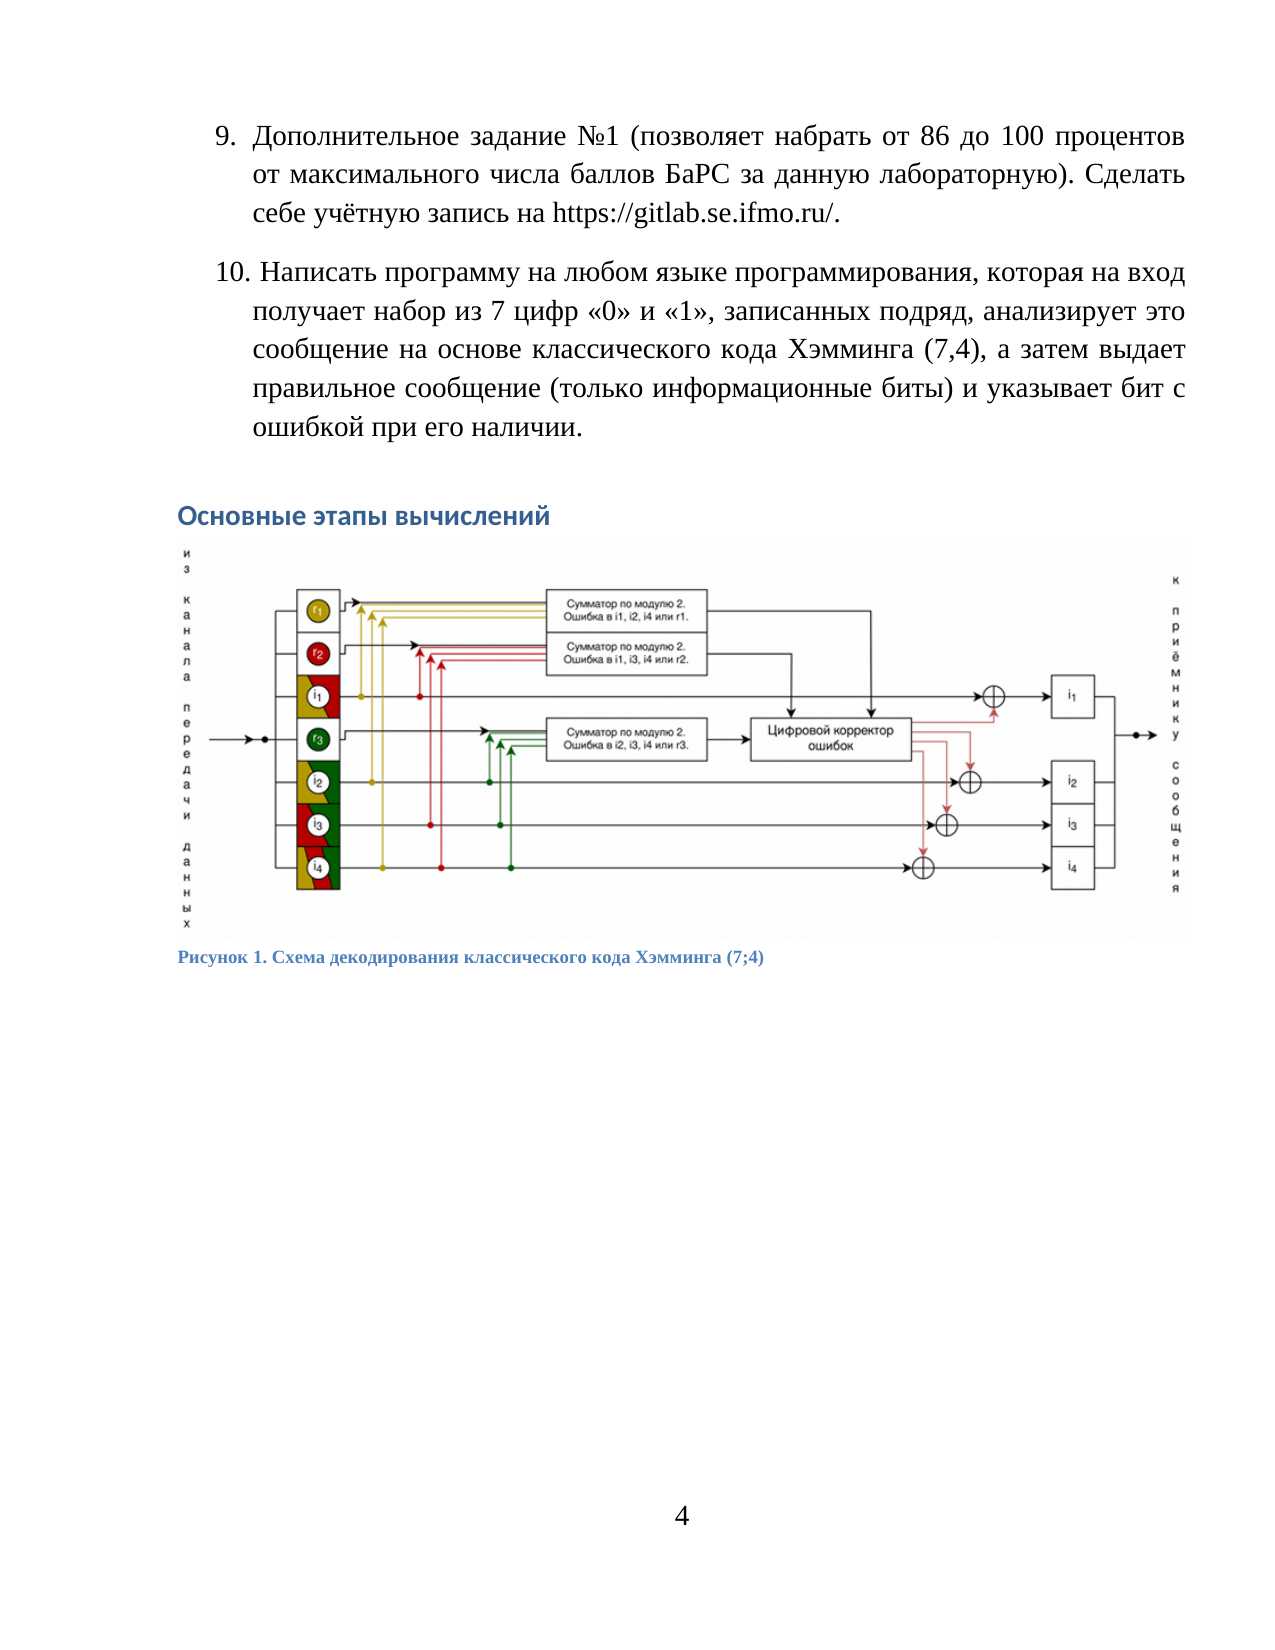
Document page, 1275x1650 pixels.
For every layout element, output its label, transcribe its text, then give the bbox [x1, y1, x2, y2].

text Рисунок 1. Схема декодирования классического кода Хэмминга (7;4) [177, 946, 1186, 967]
subtitle Основные этапы вычислений [177, 497, 1186, 533]
picture [177, 538, 1187, 946]
list Дополнительное задание №1 (позволяет набрать от 86 до 100 процентов от максимального числа баллов БаРС за данную лабораторную). Сделать себе учётную запись на https://gitlab.se.ifmo.ru/. [215, 118, 1186, 229]
list Написать программу на любом языке программирования, которая на вход получает набор из 7 цифр «0» и «1», записанных подряд, анализирует это сообщение на основе классического кода Хэмминга (7,4), а затем выдает правильное сообщение (только информационные биты) и указывает бит с ошибкой при его наличии. [215, 254, 1186, 442]
